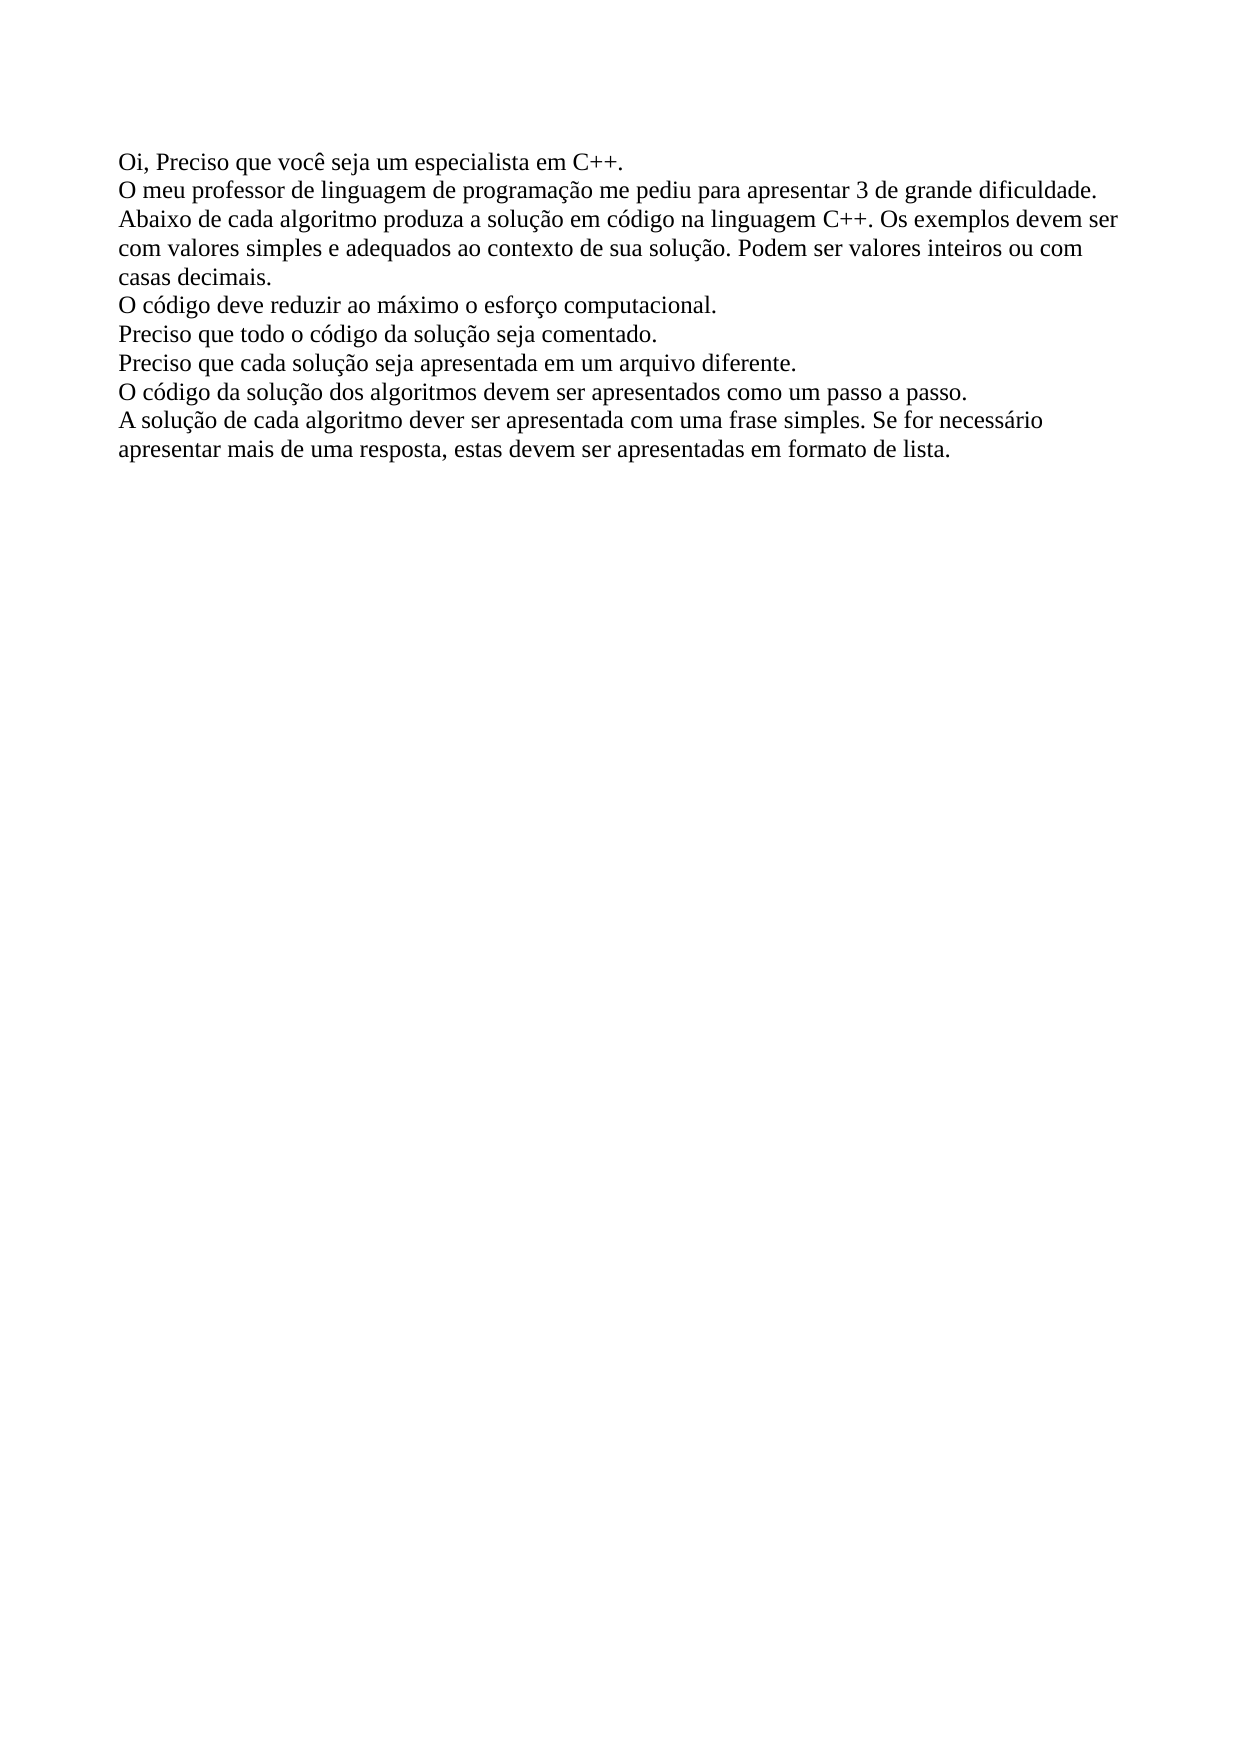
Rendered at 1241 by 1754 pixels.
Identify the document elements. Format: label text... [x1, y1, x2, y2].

text Preciso que cada solução seja apresentada em um arquivo diferente. [118, 348, 1122, 377]
text O código deve reduzir ao máximo o esforço computacional. [118, 291, 1122, 319]
text O código da solução dos algoritmos devem ser apresentados como um passo a passo. [118, 377, 1122, 406]
text O meu professor de linguagem de programação me pediu para apresentar 3 de grande dificuldade. [118, 176, 1122, 204]
text Abaixo de cada algoritmo produza a solução em código na linguagem C++. Os exemplos devem ser com valores simples e adequados ao contexto de sua solução. Podem ser valores inteiros ou com casas decimais. [118, 204, 1122, 291]
text Preciso que todo o código da solução seja comentado. [118, 319, 1122, 348]
text A solução de cada algoritmo dever ser apresentada com uma frase simples. Se for necessário apresentar mais de uma resposta, estas devem ser apresentadas em formato de lista. [118, 406, 1122, 463]
text Oi, Preciso que você seja um especialista em C++. [118, 147, 1122, 176]
